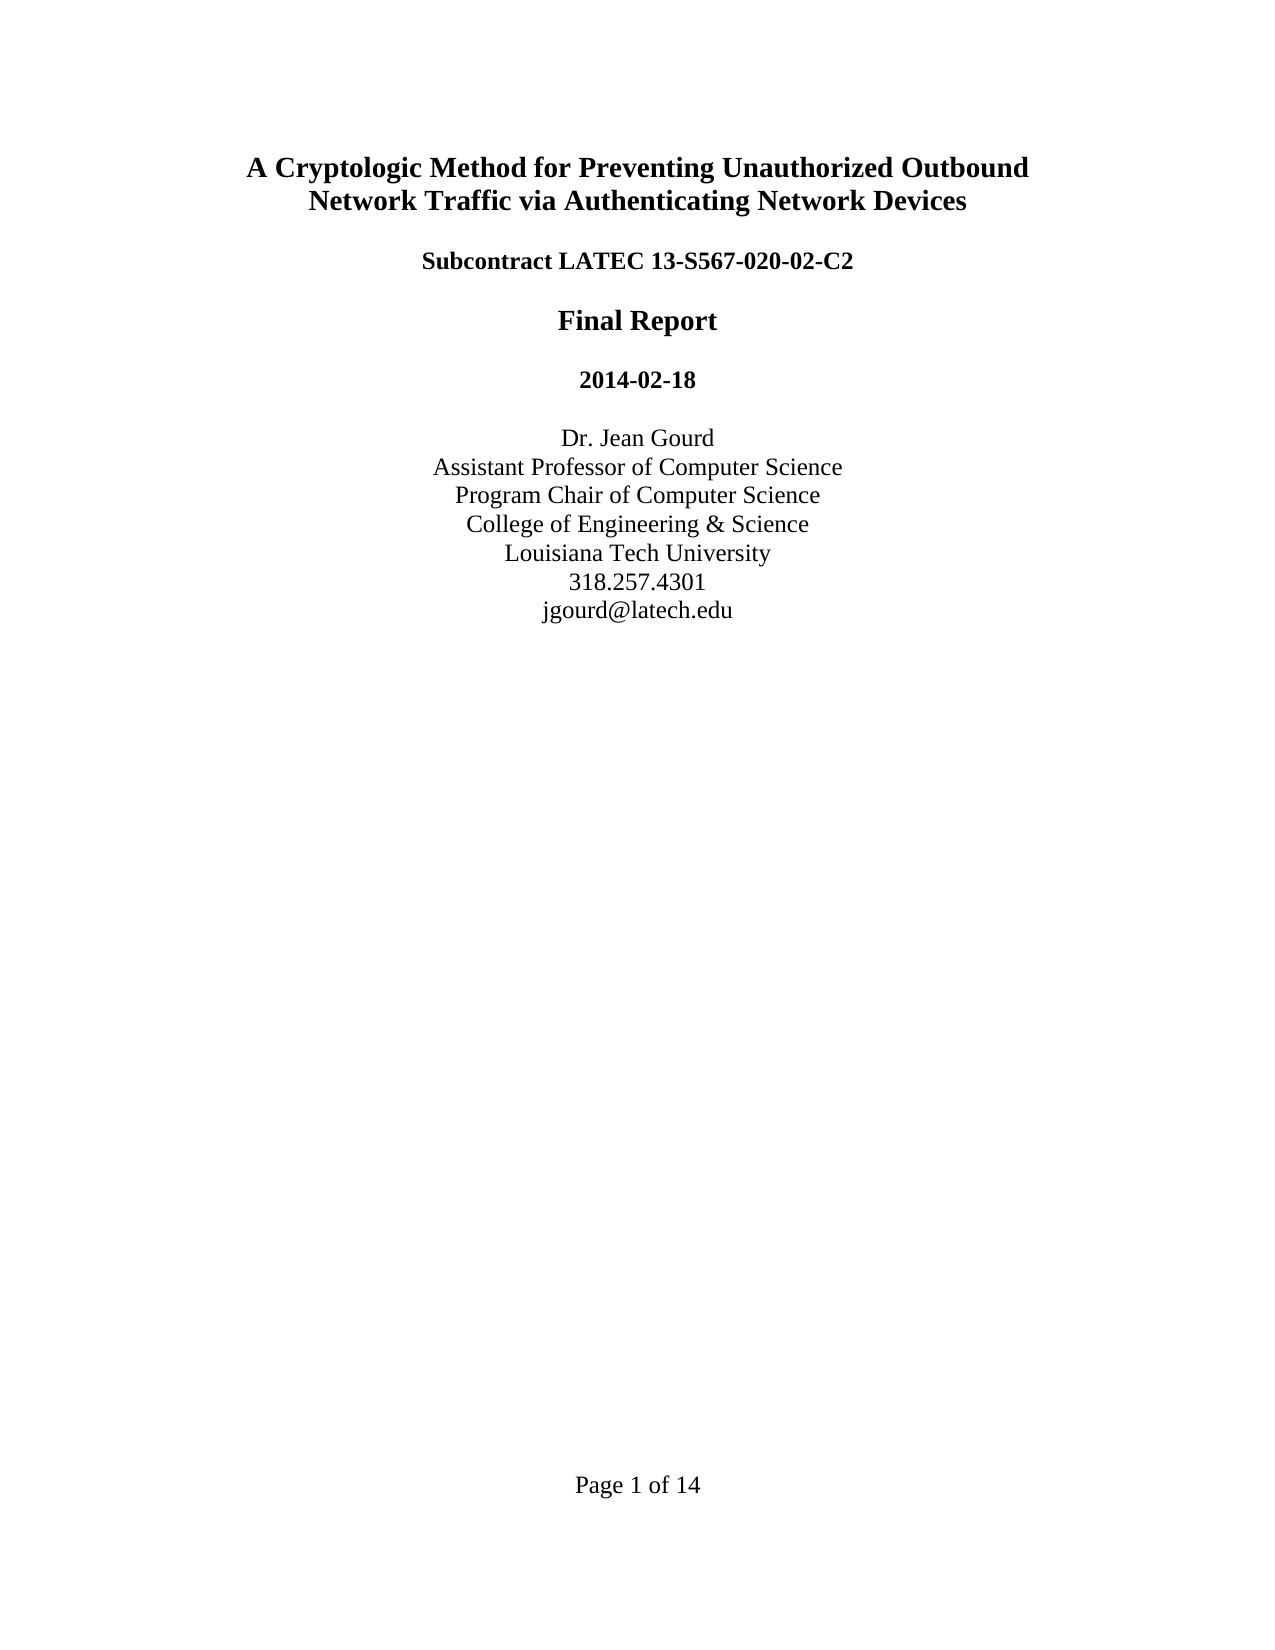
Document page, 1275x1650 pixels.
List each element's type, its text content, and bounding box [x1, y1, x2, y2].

text jgourd@latech.edu [187, 596, 1087, 624]
text College of Engineering & Science [187, 509, 1087, 538]
text Dr. Jean Gourd [187, 423, 1087, 452]
text A Cryptologic Method for Preventing Unauthorized Outbound [187, 150, 1087, 183]
text 2014-02-18 [187, 366, 1087, 394]
text Louisiana Tech University [187, 538, 1087, 567]
text Final Report [187, 303, 1087, 337]
text Assistant Professor of Computer Science [187, 452, 1087, 481]
text Network Traffic via Authenticating Network Devices [187, 183, 1087, 217]
text Program Chair of Computer Science [187, 481, 1087, 509]
text Subcontract LATEC 13-S567-020-02-C2 [187, 246, 1087, 274]
text 318.257.4301 [187, 567, 1087, 596]
